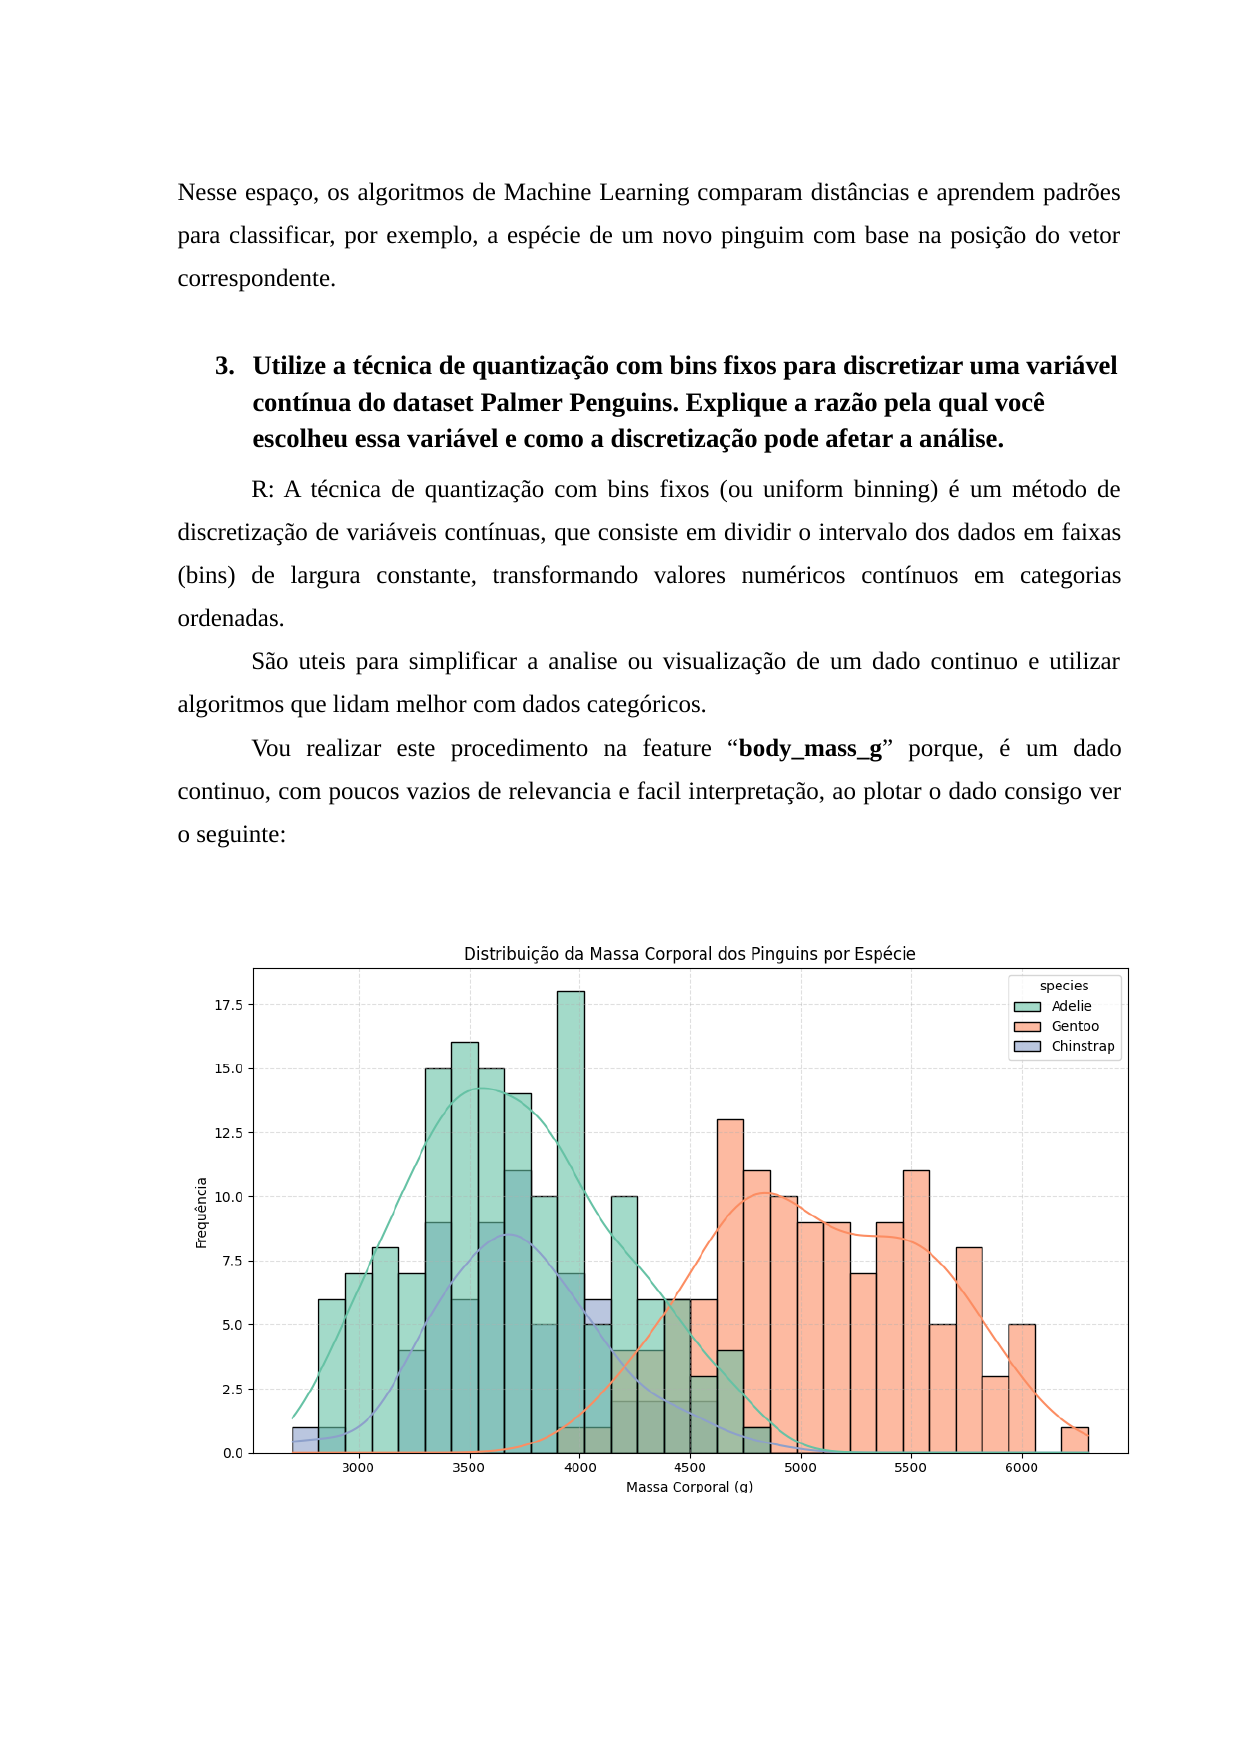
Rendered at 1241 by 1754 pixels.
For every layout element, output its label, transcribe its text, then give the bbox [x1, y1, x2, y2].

text São uteis para simplificar a analise ou visualização de um dado continuo e utilizar algoritmos que lidam melhor com dados categóricos. [177, 646, 1122, 718]
list Utilize a técnica de quantização com bins fixos para discretizar uma variável contínua do dataset Palmer Penguins. Explique a razão pela qual você escolheu essa variável e como a discretização pode afetar a análise. [215, 350, 1122, 453]
text Vou realizar este procedimento na feature “body_mass_g” porque, é um dado continuo, com poucos vazios de relevancia e facil interpretação, ao plotar o dado consigo ver o seguinte: [177, 733, 1122, 848]
text Nesse espaço, os algoritmos de Machine Learning comparam distâncias e aprendem padrões para classificar, por exemplo, a espécie de um novo pinguim com base na posição do vetor correspondente. [177, 177, 1122, 292]
text R: A técnica de quantização com bins fixos (ou uniform binning) é um método de discretização de variáveis contínuas, que consiste em dividir o intervalo dos dados em faixas (bins) de largura constante, transformando valores numéricos contínuos em categorias ordenadas. [177, 474, 1122, 632]
picture [190, 938, 1136, 1493]
